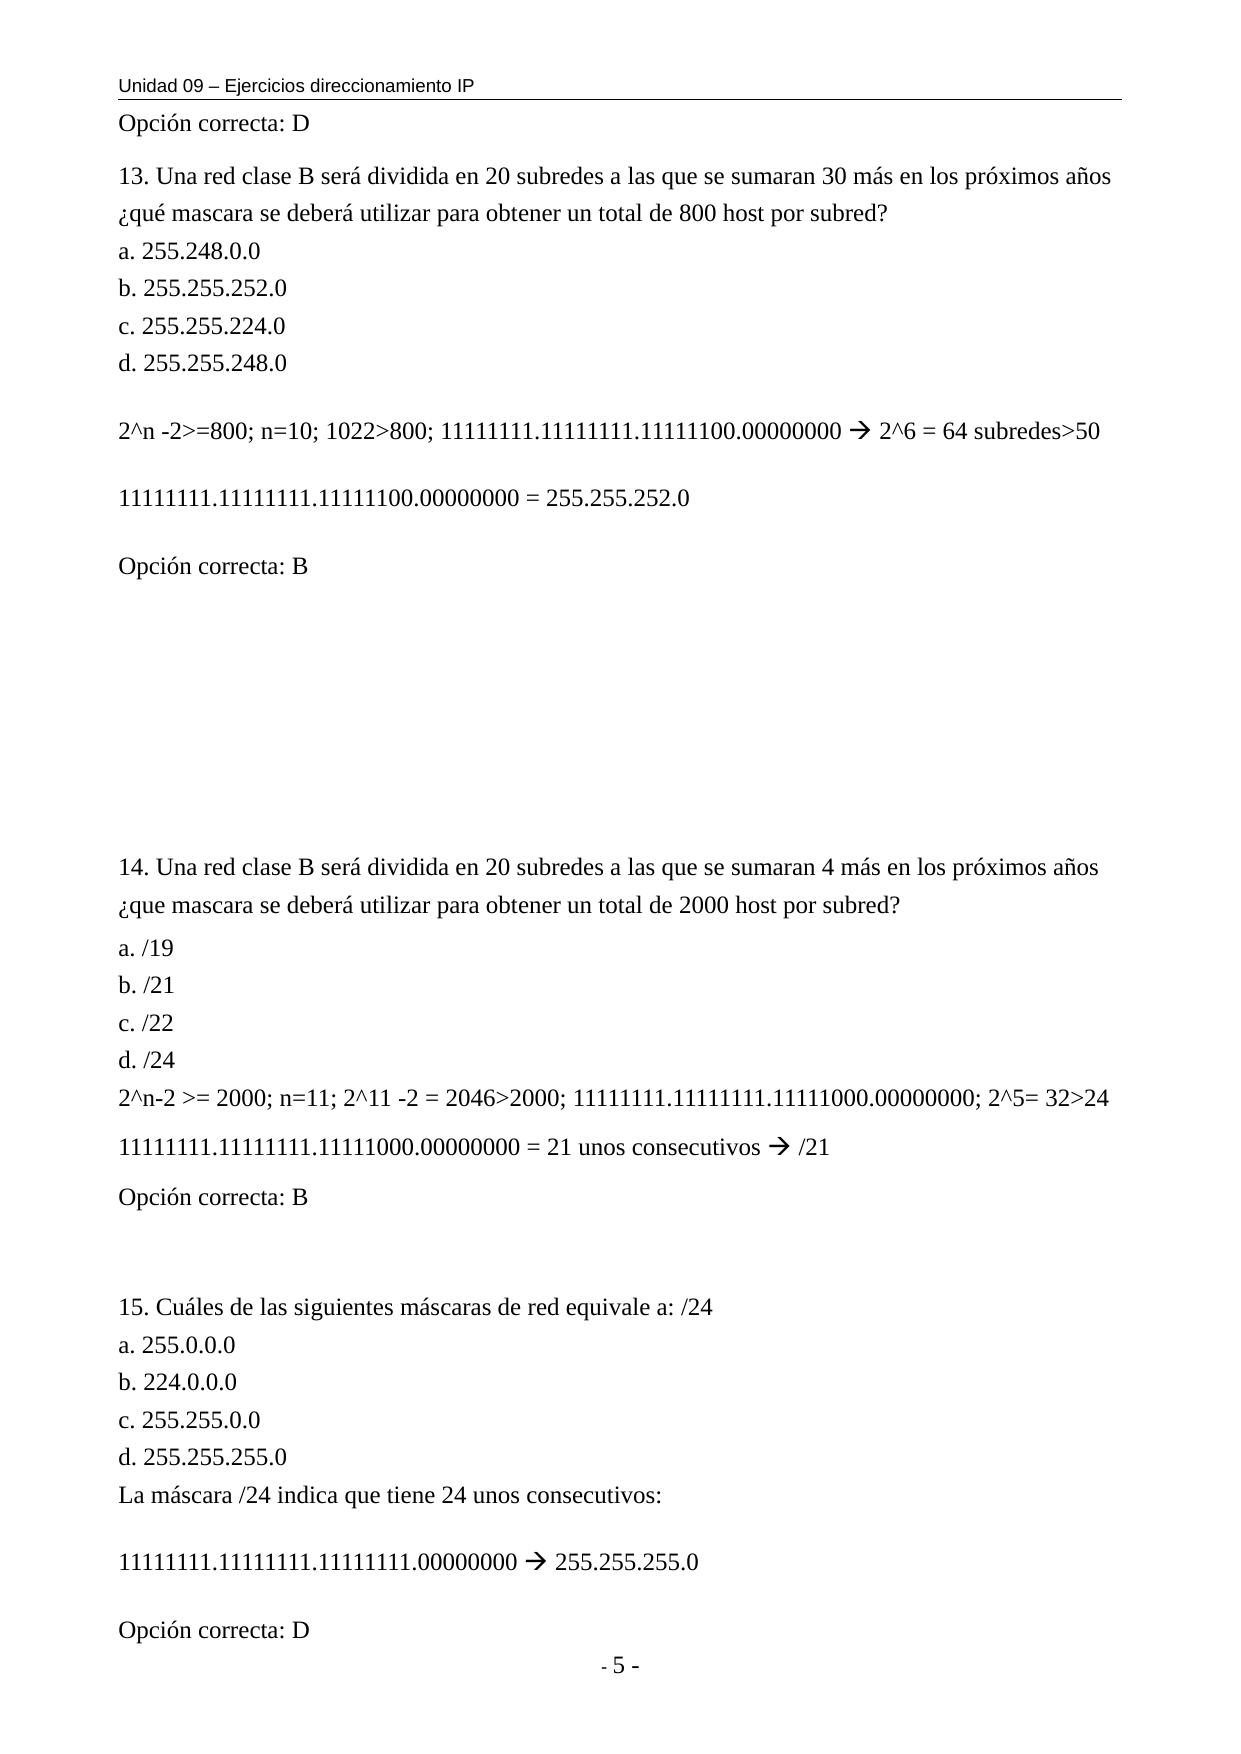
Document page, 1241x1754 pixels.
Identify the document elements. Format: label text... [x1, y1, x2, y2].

text Opción correcta: B [118, 1173, 1122, 1210]
text 15. Cuáles de las siguientes máscaras de red equivale a: /24 a. 255.0.0.0 b. 224.0.0.0 c. 255.255.0.0 d. 255.255.255.0 La máscara /24 indica que tiene 24 unos consecutivos: [118, 1283, 1122, 1508]
text 11111111.11111111.11111100.00000000 = 255.255.252.0 [118, 475, 1122, 512]
text 11111111.11111111.11111111.00000000  255.255.255.0 [118, 1538, 1122, 1576]
text 14. Una red clase B será dividida en 20 subredes a las que se sumaran 4 más en los próximos años ¿que mascara se deberá utilizar para obtener un total de 2000 host por subred? [118, 843, 1122, 918]
text Opción correcta: D [118, 100, 1122, 137]
text Opción correcta: D [118, 1606, 1122, 1643]
text 11111111.11111111.11111000.00000000 = 21 unos consecutivos  /21 [118, 1124, 1122, 1161]
text 13. Una red clase B será dividida en 20 subredes a las que se sumaran 30 más en los próximos años ¿qué mascara se deberá utilizar para obtener un total de 800 host por subred? a. 255.248.0.0 b. 255.255.252.0 c. 255.255.224.0 d. 255.255.248.0 [118, 152, 1122, 377]
text Opción correcta: B [118, 542, 1122, 617]
text a. /19 b. /21 c. /22 d. /24 2^n-2 >= 2000; n=11; 2^11 -2 = 2046>2000; 11111111.11111111.11111000.00000000; 2^5= 32>24 [118, 924, 1122, 1112]
text 2^n -2>=800; n=10; 1022>800; 11111111.11111111.11111100.00000000  2^6 = 64 subredes>50 [118, 407, 1122, 445]
